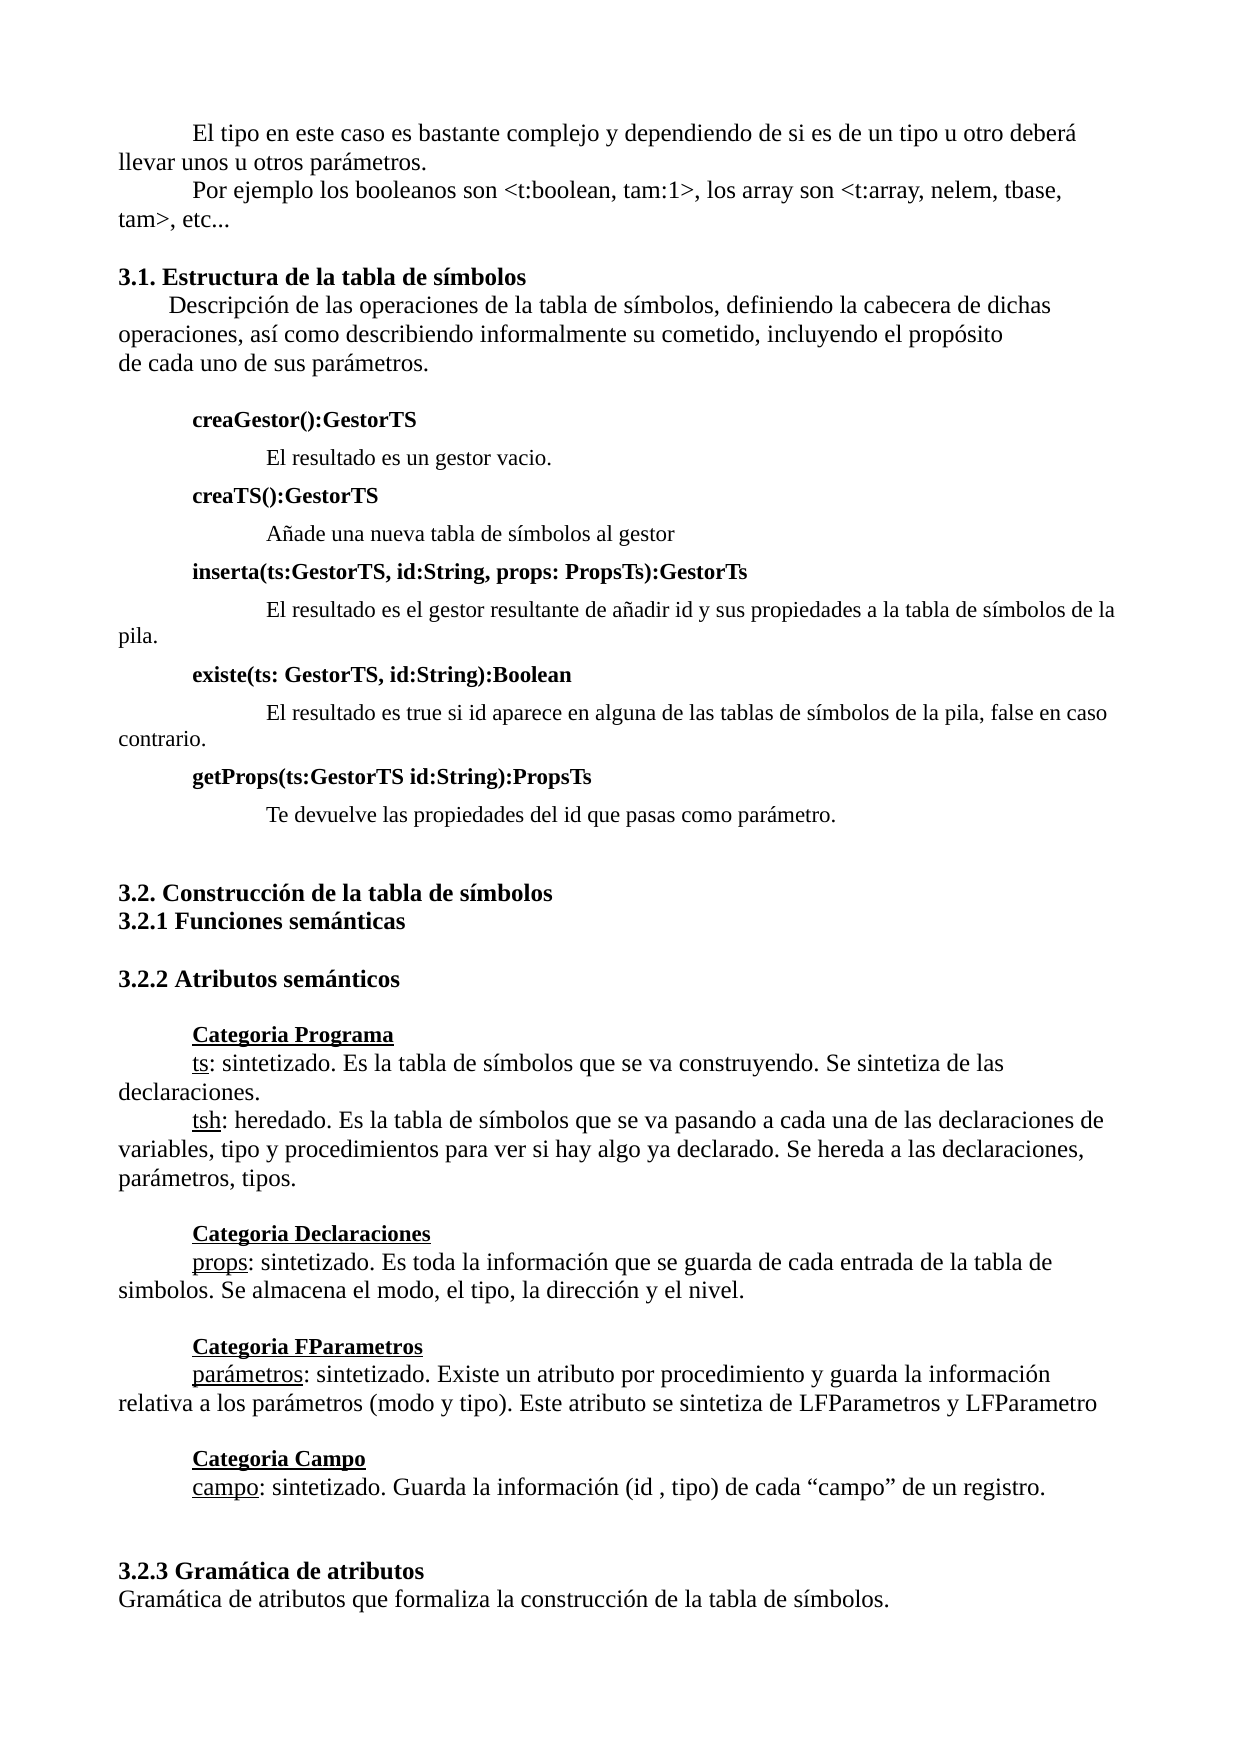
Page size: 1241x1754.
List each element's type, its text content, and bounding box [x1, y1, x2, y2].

text props: sintetizado. Es toda la información que se guarda de cada entrada de la tabla de simbolos. Se almacena el modo, el tipo, la dirección y el nivel. [118, 1247, 1122, 1304]
text parámetros: sintetizado. Existe un atributo por procedimiento y guarda la información relativa a los parámetros (modo y tipo). Este atributo se sintetiza de LFParametros y LFParametro [118, 1359, 1122, 1417]
text 3.2. Construcción de la tabla de símbolos [118, 878, 1122, 906]
text El resultado es un gestor vacio. [118, 444, 1122, 470]
text El tipo en este caso es bastante complejo y dependiendo de si es de un tipo u otro deberá llevar unos u otros parámetros. [118, 118, 1122, 176]
text Te devuelve las propiedades del id que pasas como parámetro. [118, 801, 1122, 828]
text Por ejemplo los booleanos son <t:boolean, tam:1>, los array son <t:array, nelem, tbase, tam>, etc... [118, 176, 1122, 233]
text de cada uno de sus parámetros. [118, 348, 1122, 377]
text campo: sintetizado. Guarda la información (id , tipo) de cada “campo” de un registro. [118, 1472, 1122, 1501]
text 3.1. Estructura de la tabla de símbolos [118, 262, 1122, 291]
text 3.2.1 Funciones semánticas [118, 906, 1122, 935]
text 3.2.3 Gramática de atributos [118, 1556, 1122, 1584]
text inserta(ts:GestorTS, id:String, props: PropsTs):GestorTs [118, 558, 1122, 584]
text Añade una nueva tabla de símbolos al gestor [118, 520, 1122, 546]
text 3.2.2 Atributos semánticos [118, 964, 1122, 993]
text Categoria Programa [118, 1021, 1122, 1048]
text Descripción de las operaciones de la tabla de símbolos, definiendo la cabecera de dichas [118, 291, 1122, 319]
text tsh: heredado. Es la tabla de símbolos que se va pasando a cada una de las declaraciones de variables, tipo y procedimientos para ver si hay algo ya declarado. Se hereda a las declaraciones, parámetros, tipos. [118, 1105, 1122, 1192]
text creaGestor():GestorTS [118, 406, 1122, 432]
text ts: sintetizado. Es la tabla de símbolos que se va construyendo. Se sintetiza de las declaraciones. [118, 1048, 1122, 1105]
text creaTS():GestorTS [118, 482, 1122, 508]
text Gramática de atributos que formaliza la construcción de la tabla de símbolos. [118, 1584, 1122, 1613]
text El resultado es true si id aparece en alguna de las tablas de símbolos de la pila, false en caso contrario. [118, 699, 1122, 752]
text existe(ts: GestorTS, id:String):Boolean [118, 661, 1122, 687]
text getProps(ts:GestorTS id:String):PropsTs [118, 763, 1122, 790]
text El resultado es el gestor resultante de añadir id y sus propiedades a la tabla de símbolos de la pila. [118, 596, 1122, 649]
text operaciones, así como describiendo informalmente su cometido, incluyendo el propósito [118, 319, 1122, 348]
text Categoria Campo [118, 1446, 1122, 1472]
text Categoria FParametros [118, 1333, 1122, 1359]
text Categoria Declaraciones [118, 1220, 1122, 1247]
